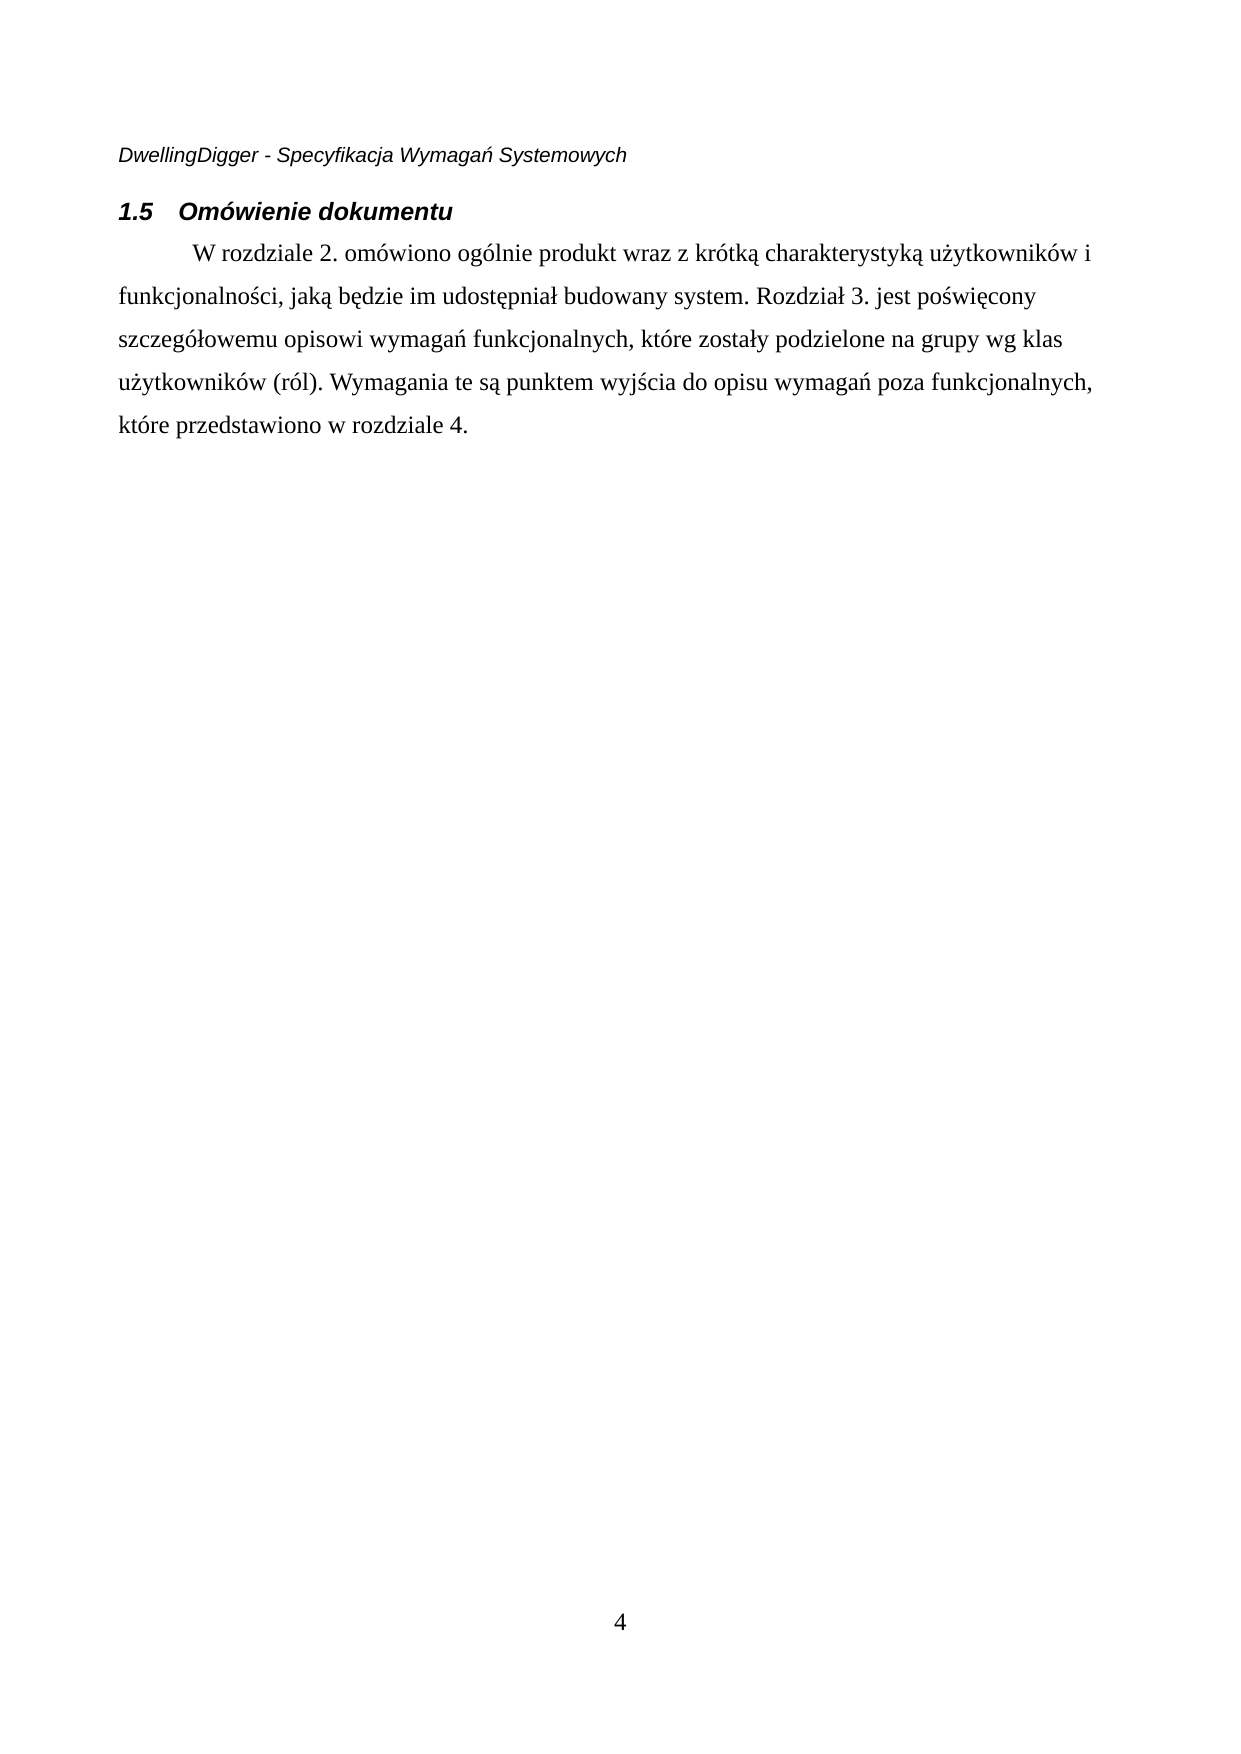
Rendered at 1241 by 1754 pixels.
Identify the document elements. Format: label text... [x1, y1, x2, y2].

text W rozdziale 2. omówiono ogólnie produkt wraz z krótką charakterystyką użytkowników i funkcjonalności, jaką będzie im udostępniał budowany system. Rozdział 3. jest poświęcony szczegółowemu opisowi wymagań funkcjonalnych, które zostały podzielone na grupy wg klas [118, 238, 1122, 353]
text użytkowników (ról). Wymagania te są punktem wyjścia do opisu wymagań poza funkcjonalnych, które przedstawiono w rozdziale 4. [118, 367, 1122, 439]
subtitle Omówienie dokumentu [118, 197, 1122, 225]
